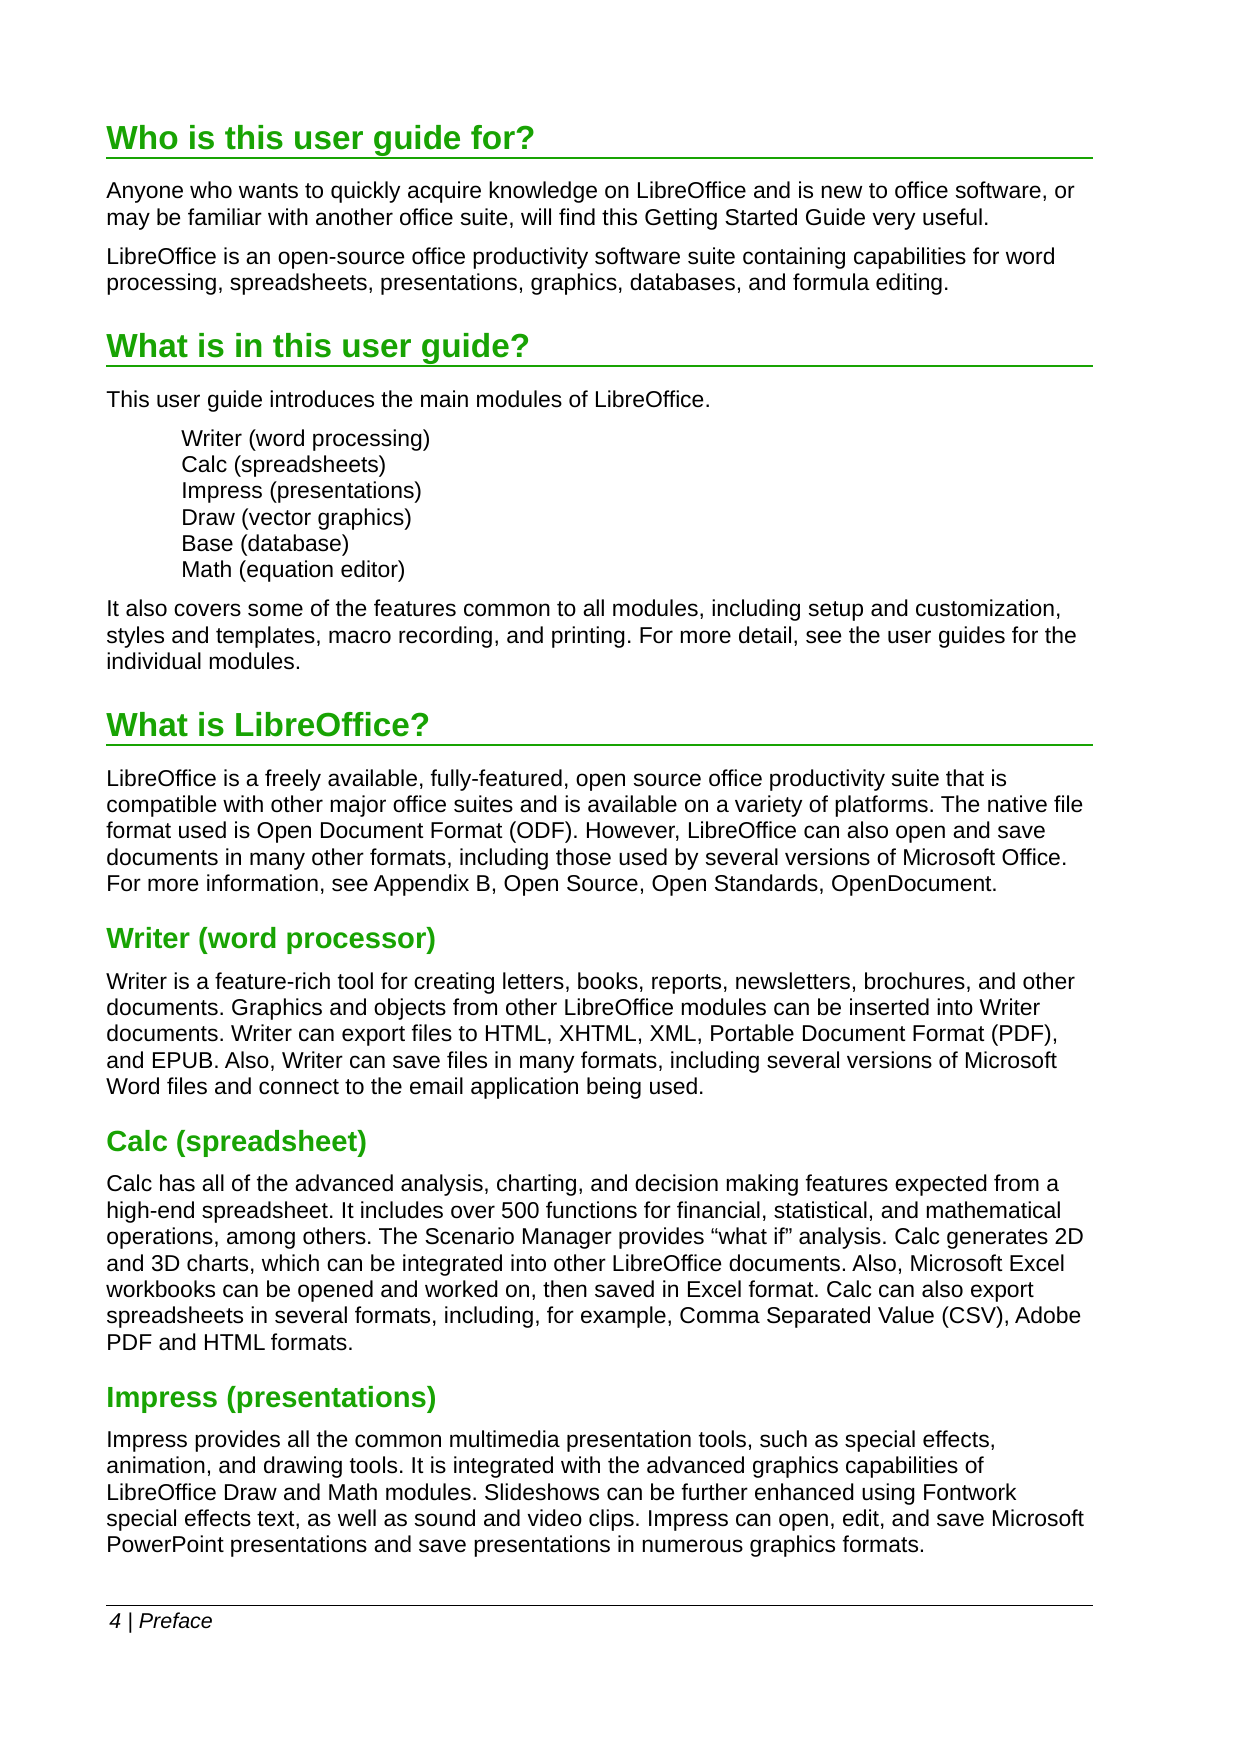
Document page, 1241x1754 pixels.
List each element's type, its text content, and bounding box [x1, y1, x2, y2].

text LibreOffice is an open-source office productivity software suite containing capabilities for word processing, spreadsheets, presentations, graphics, databases, and formula editing. [106, 243, 1093, 295]
text Impress provides all the common multimedia presentation tools, such as special effects, animation, and drawing tools. It is integrated with the advanced graphics capabilities of LibreOffice Draw and Math modules. Slideshows can be further enhanced using Fontwork special effects text, as well as sound and video clips. Impress can open, edit, and save Microsoft PowerPoint presentations and save presentations in numerous graphics formats. [106, 1426, 1093, 1558]
subtitle Who is this user guide for? [106, 118, 1093, 157]
list Writer (word processing) [181, 425, 1093, 451]
text Calc has all of the advanced analysis, charting, and decision making features expected from a high-end spreadsheet. It includes over 500 functions for financial, statistical, and mathematical operations, among others. The Scenario Manager provides “what if” analysis. Calc generates 2D and 3D charts, which can be integrated into other LibreOffice documents. Also, Microsoft Excel workbooks can be opened and worked on, then saved in Excel format. Calc can also export spreadsheets in several formats, including, for example, Comma Separated Value (CSV), Adobe PDF and HTML formats. [106, 1170, 1093, 1355]
subtitle Writer (word processor) [106, 922, 1093, 955]
text Writer is a feature-rich tool for creating letters, books, reports, newsletters, brochures, and other documents. Graphics and objects from other LibreOffice modules can be inserted into Writer documents. Writer can export files to HTML, XHTML, XML, Portable Document Format (PDF), and EPUB. Also, Writer can save files in many formats, including several versions of Microsoft Word files and connect to the email application being used. [106, 968, 1093, 1099]
list Draw (vector graphics) [181, 504, 1093, 530]
text It also covers some of the features common to all modules, including setup and customization, styles and templates, macro recording, and printing. For more detail, see the user guides for the individual modules. [106, 595, 1093, 674]
list Math (equation editor) [181, 556, 1093, 583]
text Anyone who wants to quickly acquire knowledge on LibreOffice and is new to office software, or may be familiar with another office suite, will find this Getting Started Guide very useful. [106, 177, 1093, 230]
list Impress (presentations) [181, 477, 1093, 504]
subtitle Impress (presentations) [106, 1380, 1093, 1413]
text This user guide introduces the main modules of LibreOffice. [106, 386, 1093, 412]
subtitle What is in this user guide? [106, 327, 1093, 365]
subtitle What is LibreOffice? [106, 706, 1093, 744]
list Calc (spreadsheets) [181, 451, 1093, 477]
subtitle Calc (spreadsheet) [106, 1124, 1093, 1158]
list Base (database) [181, 530, 1093, 556]
text LibreOffice is a freely available, fully-featured, open source office productivity suite that is compatible with other major office suites and is available on a variety of platforms. The native file format used is Open Document Format (ODF). However, LibreOffice can also open and save documents in many other formats, including those used by several versions of Microsoft Office. For more information, see Appendix B, Open Source, Open Standards, OpenDocument. [106, 765, 1093, 897]
